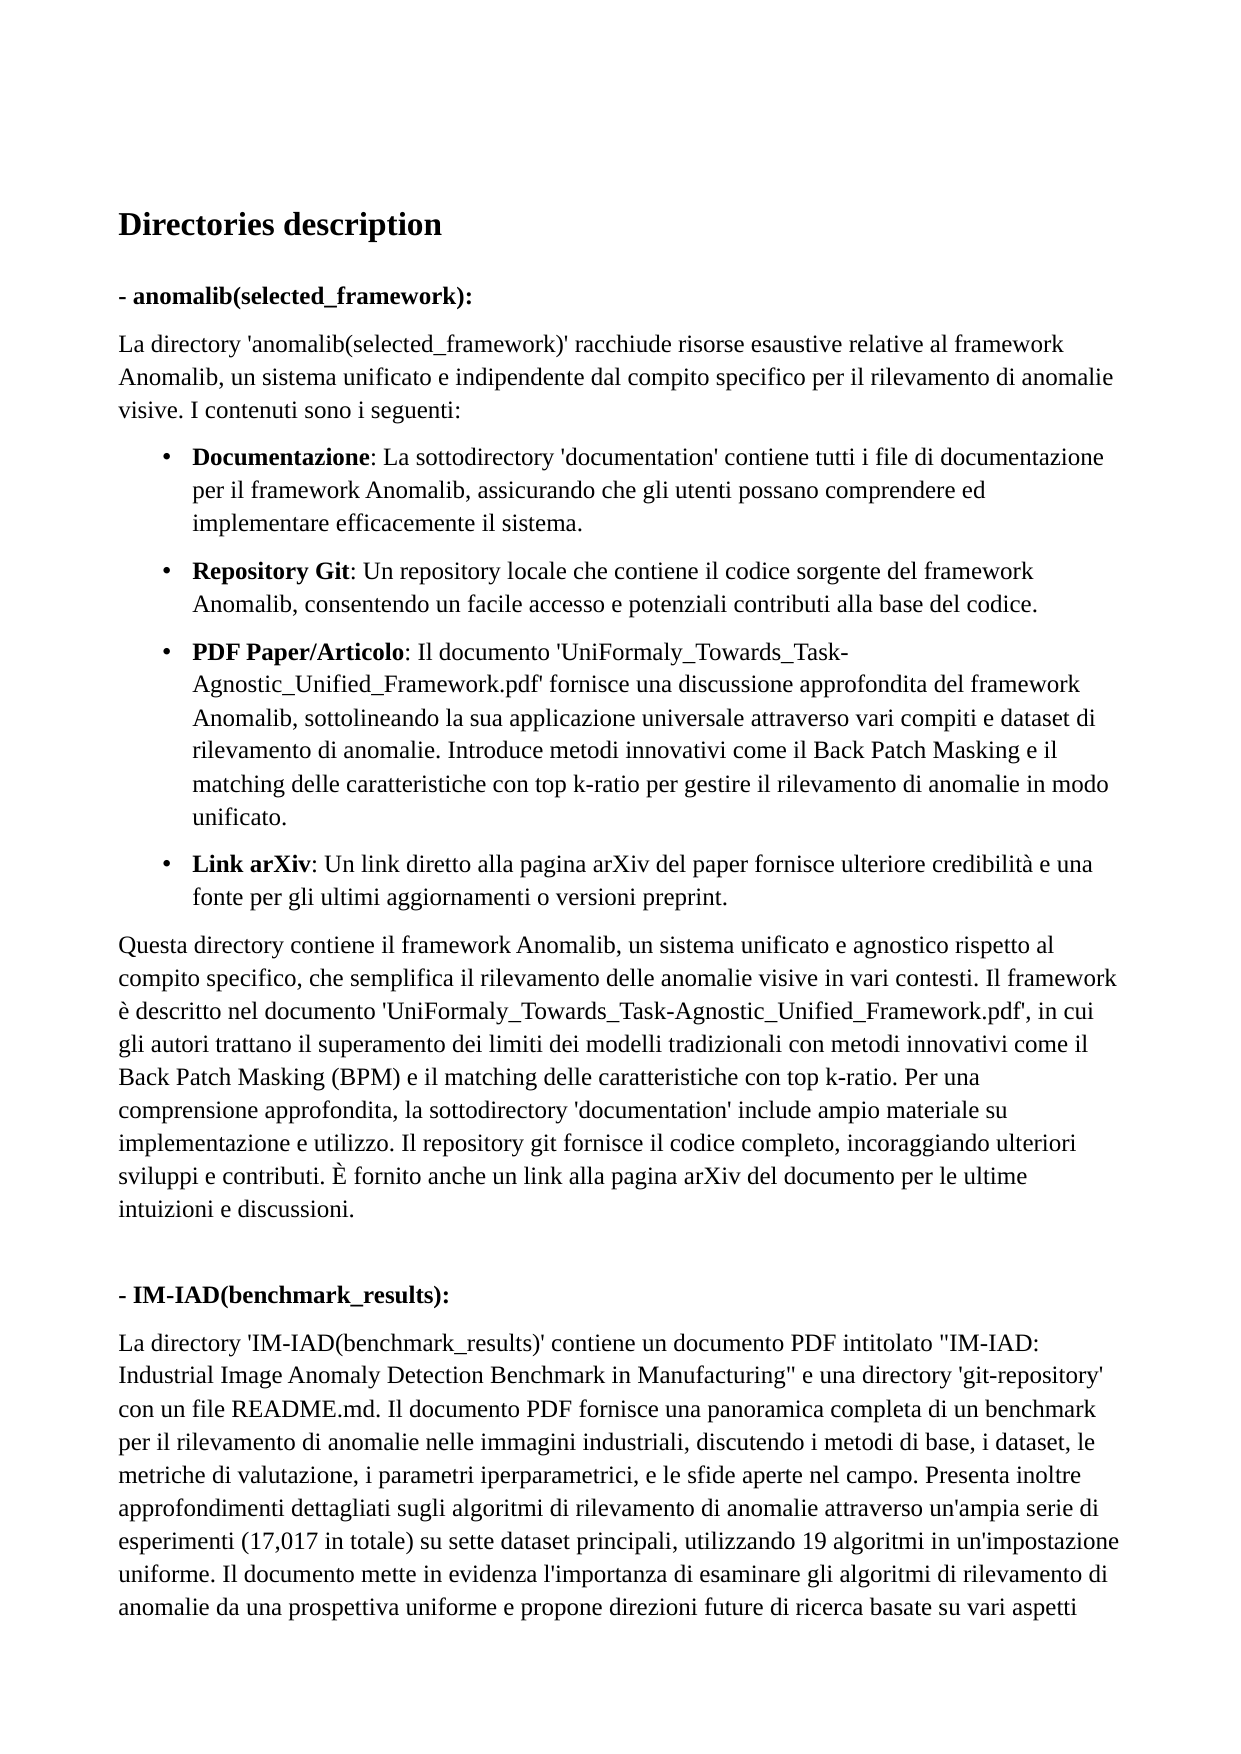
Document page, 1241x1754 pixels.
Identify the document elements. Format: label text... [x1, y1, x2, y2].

text - anomalib(selected_framework): [118, 281, 1122, 310]
list Link arXiv: Un link diretto alla pagina arXiv del paper fornisce ulteriore credibilità e una fonte per gli ultimi aggiornamenti o versioni preprint. [162, 849, 1122, 911]
text La directory 'anomalib(selected_framework)' racchiude risorse esaustive relative al framework Anomalib, un sistema unificato e indipendente dal compito specifico per il rilevamento di anomalie visive. I contenuti sono i seguenti: [118, 329, 1122, 423]
text - IM-IAD(benchmark_results): [118, 1280, 1122, 1309]
list Documentazione: La sottodirectory 'documentation' contiene tutti i file di documentazione per il framework Anomalib, assicurando che gli utenti possano comprendere ed implementare efficacemente il sistema. [162, 442, 1122, 537]
list PDF Paper/Articolo: Il documento 'UniFormaly_Towards_Task-Agnostic_Unified_Framework.pdf' fornisce una discussione approfondita del framework Anomalib, sottolineando la sua applicazione universale attraverso vari compiti e dataset di rilevamento di anomalie. Introduce metodi innovativi come il Back Patch Masking e il matching delle caratteristiche con top k-ratio per gestire il rilevamento di anomalie in modo unificato. [162, 637, 1122, 830]
list Repository Git: Un repository locale che contiene il codice sorgente del framework Anomalib, consentendo un facile accesso e potenziali contributi alla base del codice. [162, 556, 1122, 618]
text Questa directory contiene il framework Anomalib, un sistema unificato e agnostico rispetto al compito specifico, che semplifica il rilevamento delle anomalie visive in vari contesti. Il framework è descritto nel documento 'UniFormaly_Towards_Task-Agnostic_Unified_Framework.pdf', in cui gli autori trattano il superamento dei limiti dei modelli tradizionali con metodi innovativi come il Back Patch Masking (BPM) e il matching delle caratteristiche con top k-ratio. Per una comprensione approfondita, la sottodirectory 'documentation' include ampio materiale su implementazione e utilizzo. Il repository git fornisce il codice completo, incoraggiando ulteriori sviluppi e contributi. È fornito anche un link alla pagina arXiv del documento per le ultime intuizioni e discussioni. [118, 930, 1122, 1223]
text Directories description [118, 204, 1122, 243]
text La directory 'IM-IAD(benchmark_results)' contiene un documento PDF intitolato "IM-IAD: Industrial Image Anomaly Detection Benchmark in Manufacturing" e una directory 'git-repository' con un file README.md. Il documento PDF fornisce una panoramica completa di un benchmark per il rilevamento di anomalie nelle immagini industriali, discutendo i metodi di base, i dataset, le metriche di valutazione, i parametri iperparametrici, e le sfide aperte nel campo. Presenta inoltre approfondimenti dettagliati sugli algoritmi di rilevamento di anomalie attraverso un'ampia serie di esperimenti (17,017 in totale) su sette dataset principali, utilizzando 19 algoritmi in un'impostazione uniforme. Il documento mette in evidenza l'importanza di esaminare gli algoritmi di rilevamento di anomalie da una prospettiva uniforme e propone direzioni future di ricerca basate su vari aspetti [118, 1328, 1122, 1621]
